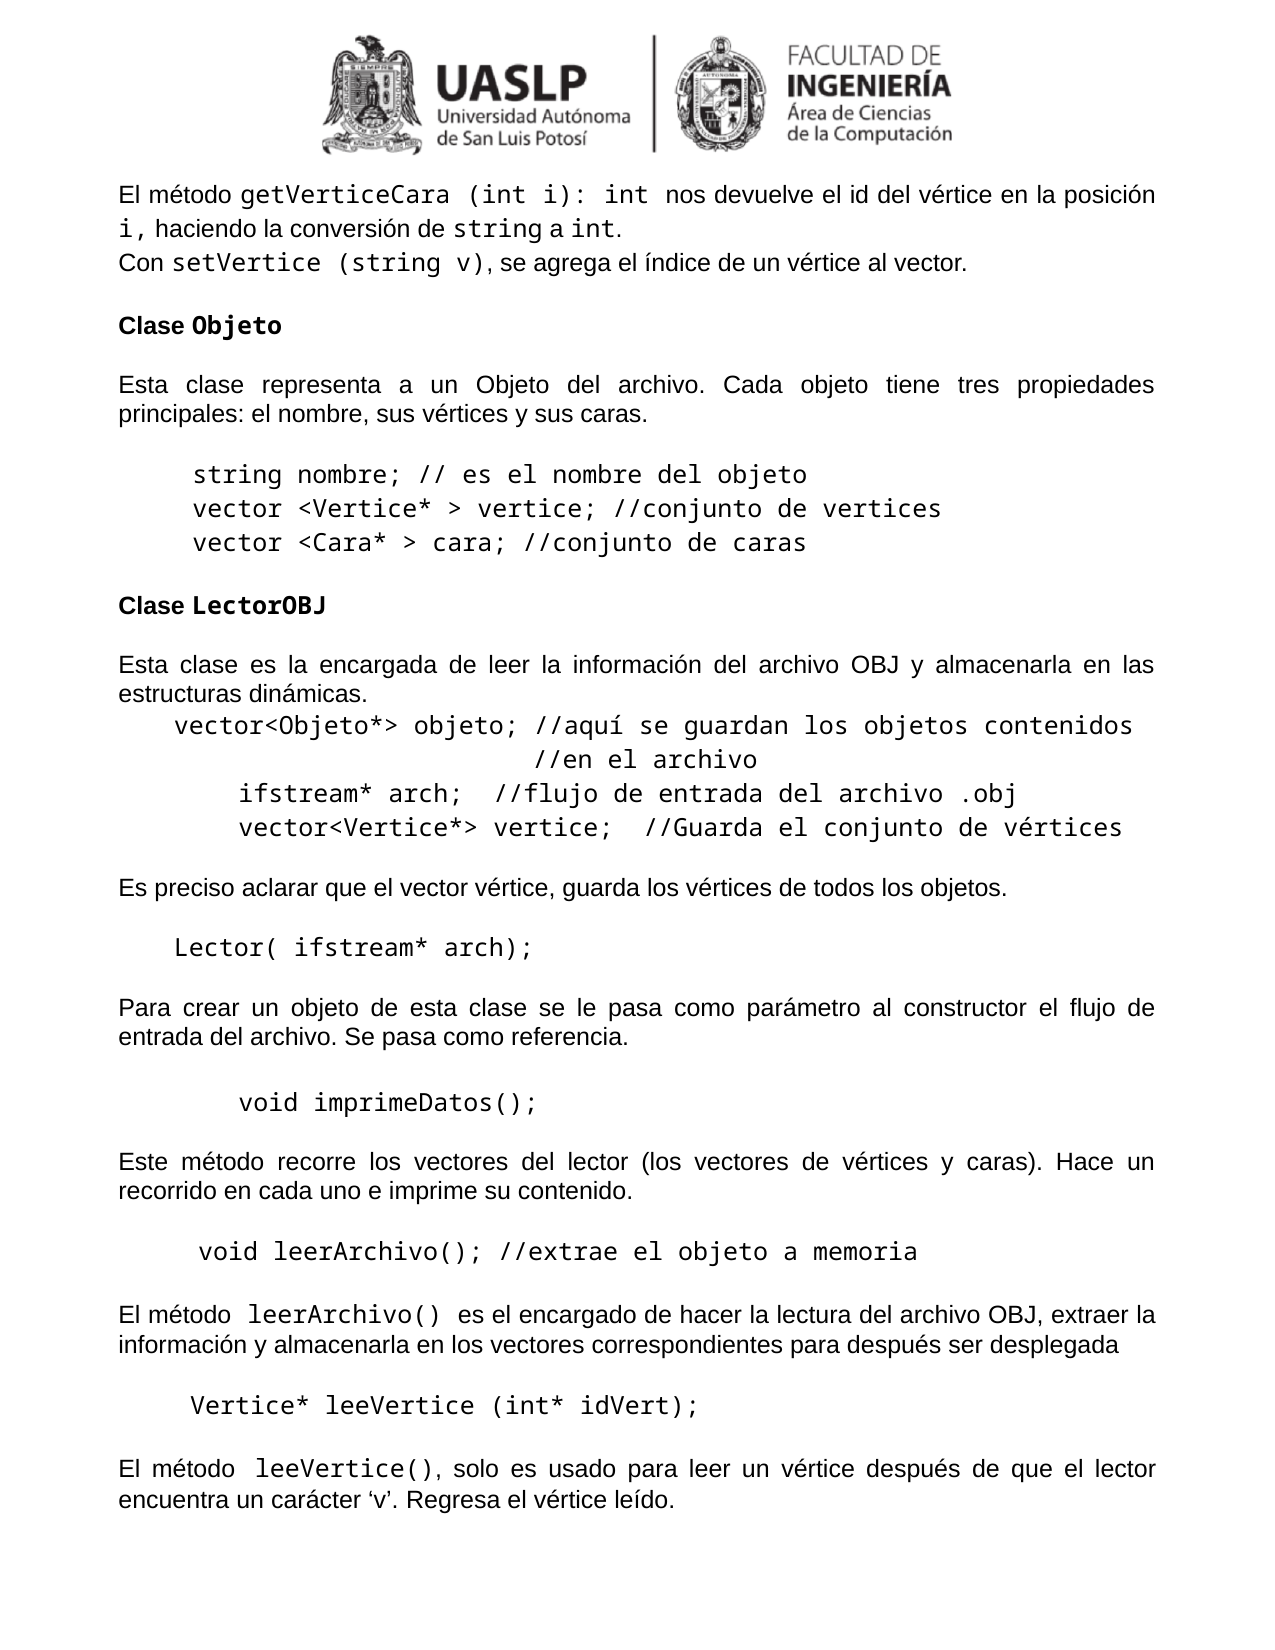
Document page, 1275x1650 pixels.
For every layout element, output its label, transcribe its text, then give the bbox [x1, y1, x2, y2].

text Con setVertice (string v), se agrega el índice de un vértice al vector. [118, 244, 1157, 278]
text Lector( ifstream* arch); [118, 930, 1157, 964]
text Esta clase es la encargada de leer la información del archivo OBJ y almacenarla en las estructuras dinámicas. [118, 650, 1157, 708]
text vector<Vertice*> vertice; //Guarda el conjunto de vértices [118, 810, 1157, 844]
text Vertice* leeVertice (int* idVert); [118, 1388, 1157, 1422]
text El método leeVertice(), solo es usado para leer un vértice después de que el lector encuentra un carácter ‘v’. Regresa el vértice leído. [118, 1451, 1157, 1513]
text El método leerArchivo() es el encargado de hacer la lectura del archivo OBJ, extraer la información y almacenarla en los vectores correspondientes para después ser desplegada [118, 1296, 1157, 1359]
text Clase LectorOBJ [118, 587, 1157, 621]
text ifstream* arch; //flujo de entrada del archivo .obj [118, 776, 1157, 810]
text Este método recorre los vectores del lector (los vectores de vértices y caras). Hace un recorrido en cada uno e imprime su contenido. [118, 1147, 1157, 1205]
text vector <Cara* > cara; //conjunto de caras [118, 524, 1157, 558]
text Para crear un objeto de esta clase se le pasa como parámetro al constructor el flujo de entrada del archivo. Se pasa como referencia. [118, 993, 1157, 1050]
text Clase Objeto [118, 307, 1157, 341]
text vector<Objeto*> objeto; //aquí se guardan los objetos contenidos //en el archivo [118, 708, 1157, 776]
text Es preciso aclarar que el vector vértice, guarda los vértices de todos los objetos. [118, 873, 1157, 901]
text string nombre; // es el nombre del objeto [118, 456, 1157, 490]
text El método getVerticeCara (int i): int nos devuelve el id del vértice en la posición i, haciendo la conversión de string a int. [118, 176, 1157, 244]
text Esta clase representa a un Objeto del archivo. Cada objeto tiene tres propiedades principales: el nombre, sus vértices y sus caras. [118, 370, 1157, 428]
text void leerArchivo(); //extrae el objeto a memoria [118, 1233, 1157, 1268]
text vector <Vertice* > vertice; //conjunto de vertices [118, 490, 1157, 524]
picture [318, 24, 957, 166]
text void imprimeDatos(); [118, 1084, 1157, 1118]
